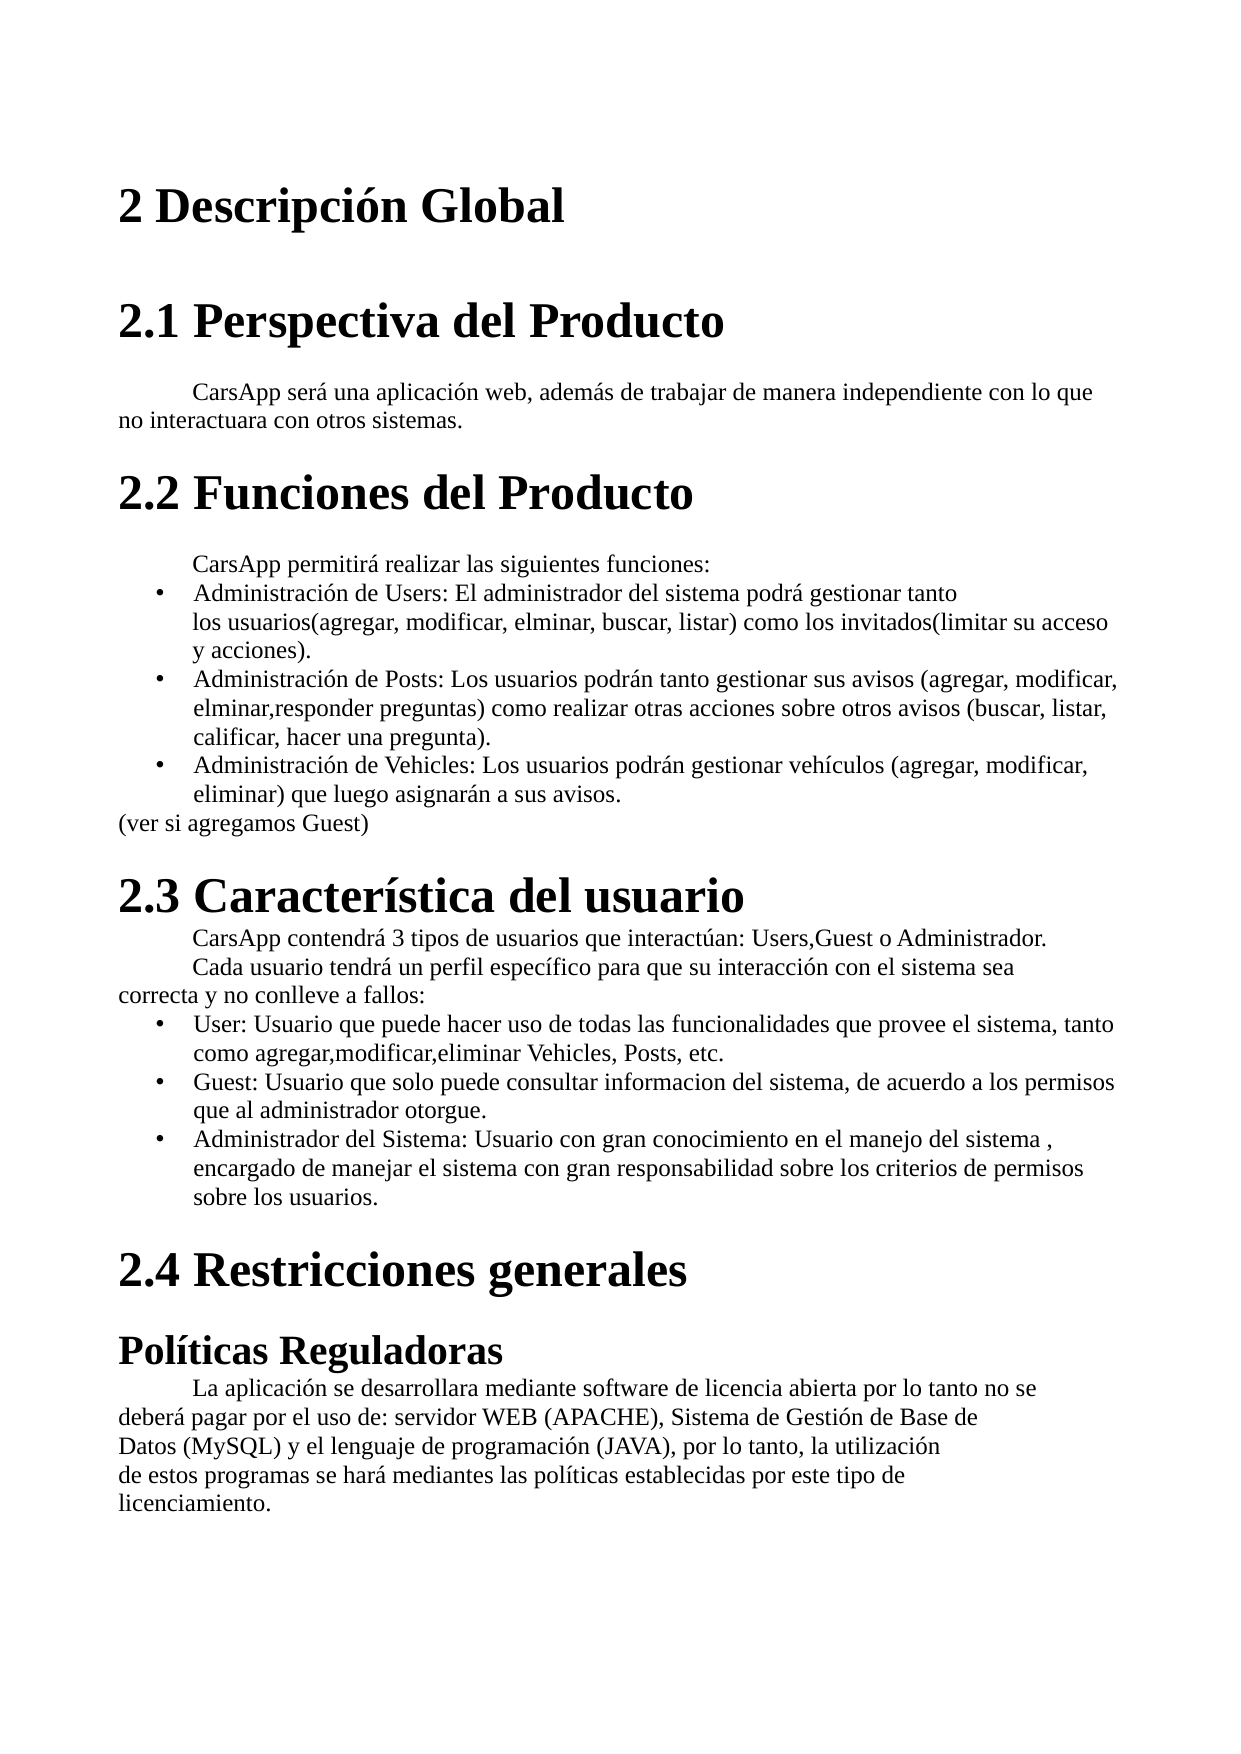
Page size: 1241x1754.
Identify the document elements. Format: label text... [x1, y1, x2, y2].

text licenciamiento. [118, 1488, 1122, 1517]
list Administración de Vehicles: Los usuarios podrán gestionar vehículos (agregar, modificar, eliminar) que luego asignarán a sus avisos. [156, 751, 1122, 808]
text 2.1 Perspectiva del Producto [118, 291, 1122, 348]
list User: Usuario que puede hacer uso de todas las funcionalidades que provee el sistema, tanto como agregar,modificar,eliminar Vehicles, Posts, etc. [156, 1009, 1122, 1067]
text (ver si agregamos Guest) [118, 808, 1122, 837]
text CarsApp será una aplicación web, además de trabajar de manera independiente con lo que no interactuara con otros sistemas. [118, 377, 1122, 434]
text CarsApp contendrá 3 tipos de usuarios que interactúan: Users,Guest o Administrador. [118, 923, 1122, 952]
list Guest: Usuario que solo puede consultar informacion del sistema, de acuerdo a los permisos que al administrador otorgue. [156, 1067, 1122, 1124]
text deberá pagar por el uso de: servidor WEB (APACHE), Sistema de Gestión de Base de [118, 1402, 1122, 1431]
text 2.3 Característica del usuario [118, 866, 1122, 923]
text Cada usuario tendrá un perfil específico para que su interacción con el sistema sea [118, 952, 1122, 981]
text de estos programas se hará mediantes las políticas establecidas por este tipo de [118, 1460, 1122, 1488]
text Datos (MySQL) y el lenguaje de programación (JAVA), por lo tanto, la utilización [118, 1431, 1122, 1460]
text 2.2 Funciones del Producto [118, 463, 1122, 521]
text correcta y no conlleve a fallos: [118, 981, 1122, 1009]
text CarsApp permitirá realizar las siguientes funciones: [118, 549, 1122, 578]
text los usuarios(agregar, modificar, elminar, buscar, listar) como los invitados(limitar su acceso y acciones). [118, 607, 1122, 664]
list Administrador del Sistema: Usuario con gran conocimiento en el manejo del sistema , encargado de manejar el sistema con gran responsabilidad sobre los criterios de permisos sobre los usuarios. [156, 1124, 1122, 1211]
text La aplicación se desarrollara mediante software de licencia abierta por lo tanto no se [118, 1373, 1122, 1402]
text 2 Descripción Global [118, 176, 1122, 233]
text Políticas Reguladoras [118, 1326, 1122, 1373]
text 2.4 Restricciones generales [118, 1239, 1122, 1297]
list Administración de Users: El administrador del sistema podrá gestionar tanto [156, 578, 1122, 607]
list Administración de Posts: Los usuarios podrán tanto gestionar sus avisos (agregar, modificar, elminar,responder preguntas) como realizar otras acciones sobre otros avisos (buscar, listar, calificar, hacer una pregunta). [156, 664, 1122, 751]
